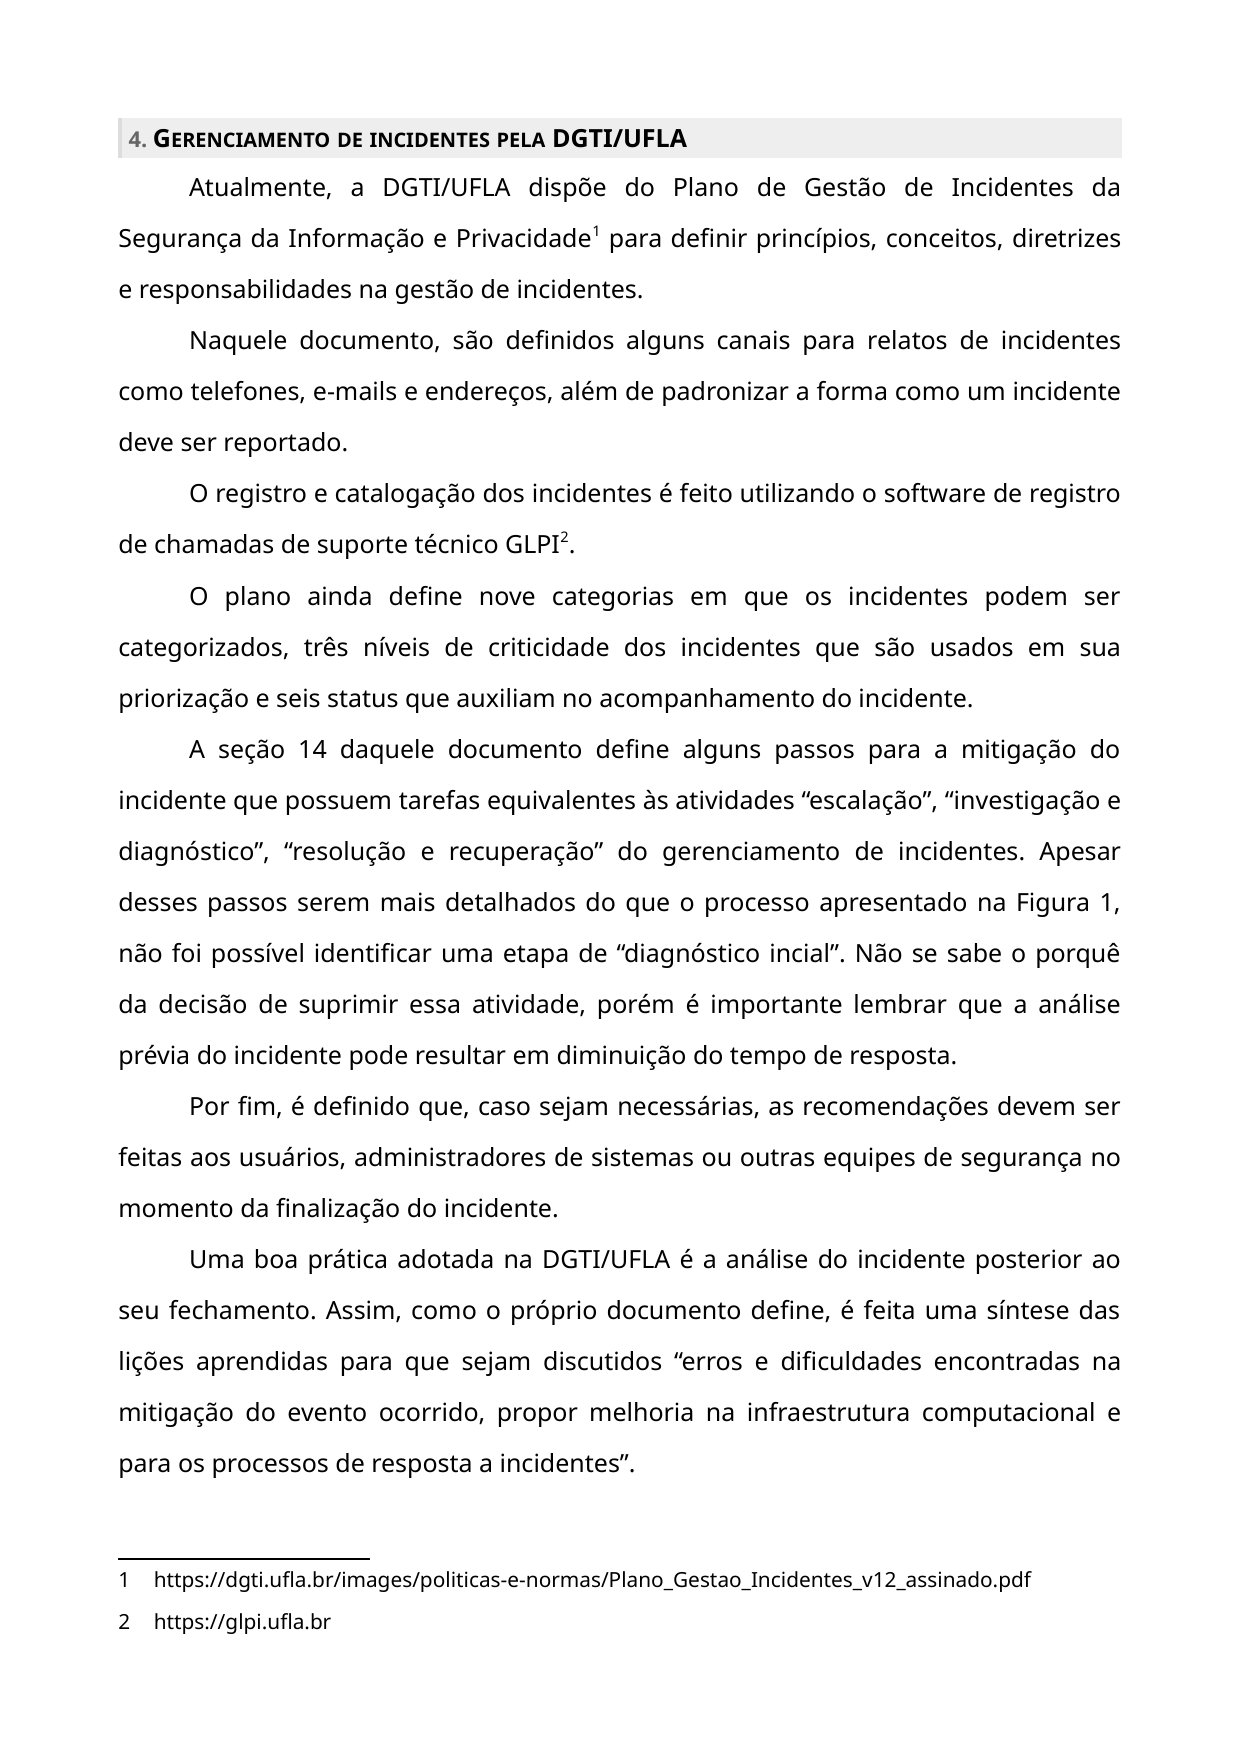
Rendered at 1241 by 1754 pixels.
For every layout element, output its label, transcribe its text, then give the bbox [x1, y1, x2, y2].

text Naquele documento, são definidos alguns canais para relatos de incidentes como telefones, e-mails e endereços, além de padronizar a forma como um incidente deve ser reportado. [118, 323, 1122, 459]
text https://dgti.ufla.br/images/politicas-e-normas/Plano_Gestao_Incidentes_v12_assinado.pdf [118, 1565, 1122, 1593]
text https://glpi.ufla.br [118, 1607, 1122, 1636]
text O registro e catalogação dos incidentes é feito utilizando o software de registro de chamadas de suporte técnico GLPI. [118, 476, 1122, 561]
text Por fim, é definido que, caso sejam necessárias, as recomendações devem ser feitas aos usuários, administradores de sistemas ou outras equipes de segurança no momento da finalização do incidente. [118, 1088, 1122, 1225]
text 4. Gerenciamento de incidentes pela DGTI/UFLA [122, 118, 1122, 158]
text O plano ainda define nove categorias em que os incidentes podem ser categorizados, três níveis de criticidade dos incidentes que são usados em sua priorização e seis status que auxiliam no acompanhamento do incidente. [118, 578, 1122, 714]
text A seção 14 daquele documento define alguns passos para a mitigação do incidente que possuem tarefas equivalentes às atividades “escalação”, “investigação e diagnóstico”, “resolução e recuperação” do gerenciamento de incidentes. Apesar desses passos serem mais detalhados do que o processo apresentado na Figura 1, não foi possível identificar uma etapa de “diagnóstico incial”. Não se sabe o porquê da decisão de suprimir essa atividade, porém é importante lembrar que a análise prévia do incidente pode resultar em diminuição do tempo de resposta. [118, 731, 1122, 1072]
text Atualmente, a DGTI/UFLA dispõe do Plano de Gestão de Incidentes da Segurança da Informação e Privacidade para definir princípios, conceitos, diretrizes e responsabilidades na gestão de incidentes. [118, 170, 1122, 306]
text Uma boa prática adotada na DGTI/UFLA é a análise do incidente posterior ao seu fechamento. Assim, como o próprio documento define, é feita uma síntese das lições aprendidas para que sejam discutidos “erros e dificuldades encontradas na mitigação do evento ocorrido, propor melhoria na infraestrutura computacional e para os processos de resposta a incidentes”. [118, 1242, 1122, 1480]
